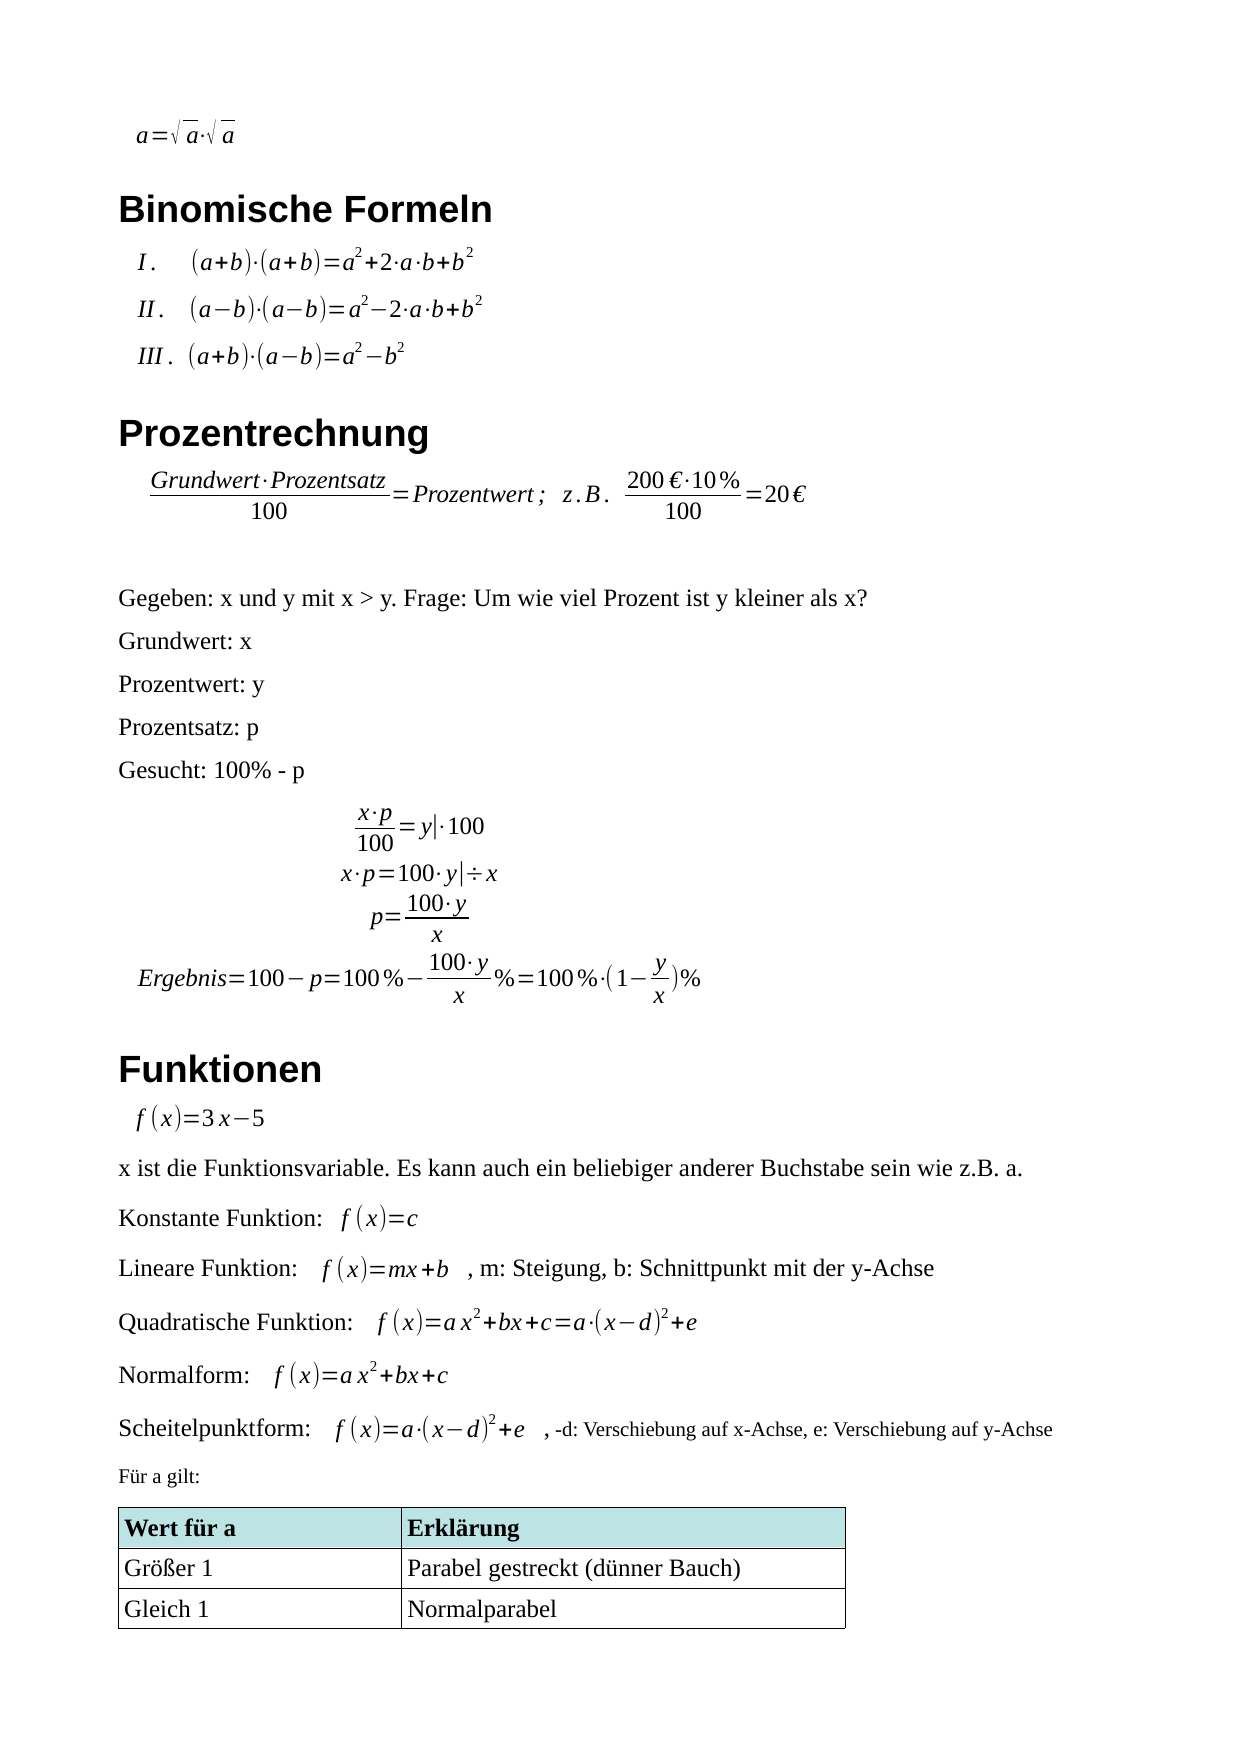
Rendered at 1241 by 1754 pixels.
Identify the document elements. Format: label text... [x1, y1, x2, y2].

text Gesucht: 100% - p [118, 755, 1122, 784]
table_header Wert für a [119, 1508, 401, 1547]
text Normalform: [118, 1357, 1122, 1390]
text Für a gilt: [118, 1464, 1122, 1488]
text x ist die Funktionsvariable. Es kann auch ein beliebiger anderer Buchstabe sein wie z.B. a. [118, 1153, 1122, 1182]
subtitle Prozentrechnung [118, 410, 1122, 454]
text Prozentwert: y [118, 669, 1122, 698]
table_cell Größer 1 [119, 1549, 401, 1588]
text Quadratische Funktion: [118, 1304, 1122, 1337]
text Grundwert: x [118, 626, 1122, 655]
subtitle Funktionen [118, 1047, 1122, 1091]
table_header Erklärung [402, 1508, 845, 1547]
text Gegeben: x und y mit x > y. Frage: Um wie viel Prozent ist y kleiner als x? [118, 583, 1122, 612]
subtitle Binomische Formeln [118, 187, 1122, 231]
text Prozentsatz: p [118, 712, 1122, 741]
text Lineare Funktion: , m: Steigung, b: Schnittpunkt mit der y-Achse [118, 1253, 1122, 1284]
text Konstante Funktion: [118, 1203, 1122, 1233]
table_cell Parabel gestreckt (dünner Bauch) [402, 1549, 845, 1588]
table_cell Normalparabel [402, 1589, 845, 1628]
table_cell Gleich 1 [119, 1589, 401, 1628]
text Scheitelpunktform: , -d: Verschiebung auf x-Achse, e: Verschiebung auf y-Achse [118, 1411, 1122, 1443]
